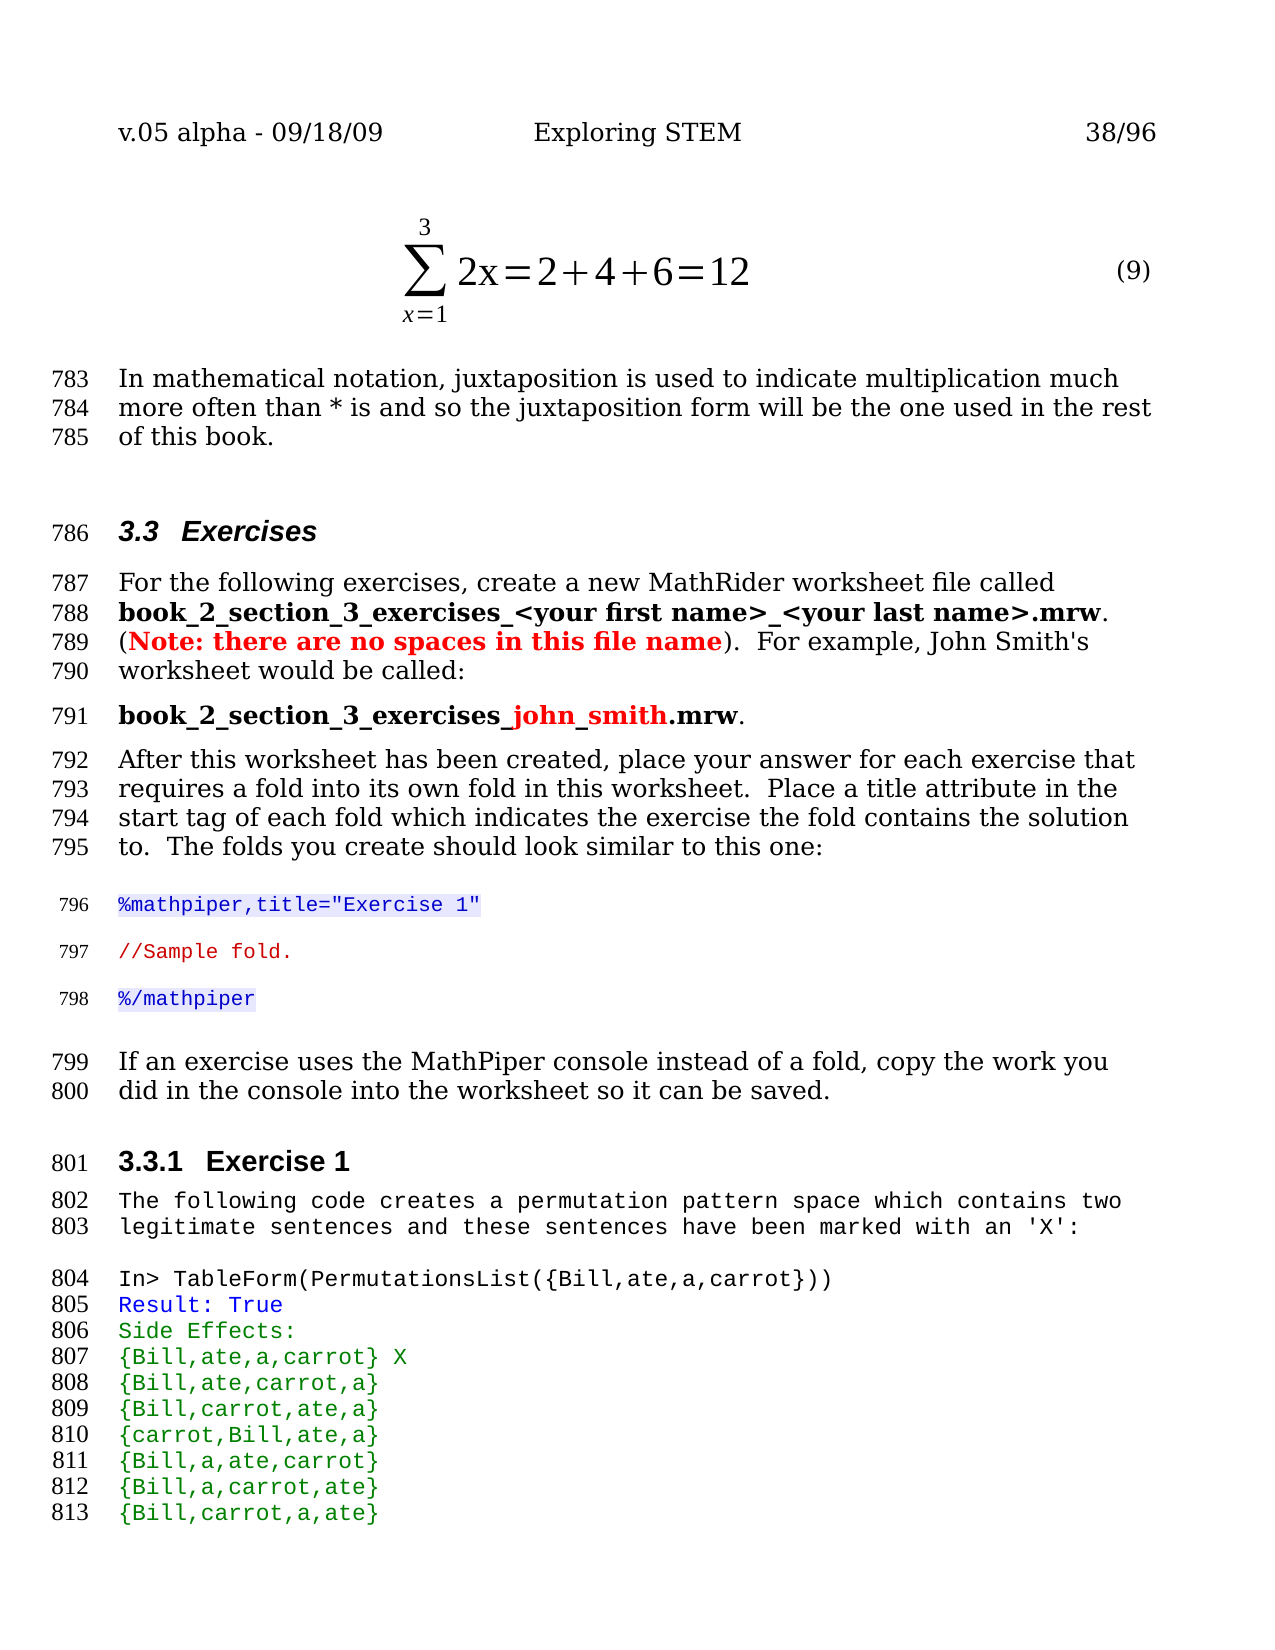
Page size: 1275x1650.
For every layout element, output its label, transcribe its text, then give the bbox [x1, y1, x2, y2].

text After this worksheet has been created, place your answer for each exercise that requires a fold into its own fold in this worksheet. Place a title attribute in the start tag of each fold which indicates the exercise the fold contains the solution to. The folds you create should look similar to this one: [118, 745, 1157, 862]
text {Bill,carrot,a,ate} [118, 1501, 1157, 1527]
text {Bill,ate,carrot,a} [118, 1371, 1157, 1397]
text %/mathpiper [118, 988, 1157, 1012]
text In> TableForm(PermutationsList({Bill,ate,a,carrot})) [118, 1268, 1157, 1293]
text //Sample fold. [118, 941, 1157, 965]
text {Bill,ate,a,carrot} X [118, 1345, 1157, 1371]
table_header [118, 206, 1041, 335]
text {Bill,a,carrot,ate} [118, 1475, 1157, 1501]
text For the following exercises, create a new MathRider worksheet file called book_2_section_3_exercises_<your first name>_<your last name>.mrw. (Note: there are no spaces in this file name). For example, John Smith's worksheet would be called: [118, 569, 1157, 686]
text Side Effects: [118, 1319, 1157, 1345]
subtitle Exercise 1 [118, 1144, 1157, 1178]
text book_2_section_3_exercises_john_smith.mrw. [118, 701, 1157, 730]
text The following code creates a permutation pattern space which contains two legitimate sentences and these sentences have been marked with an 'X': [118, 1190, 1157, 1242]
text {carrot,Bill,ate,a} [118, 1423, 1157, 1449]
text Result: True [118, 1293, 1157, 1319]
text {Bill,a,ate,carrot} [118, 1449, 1157, 1475]
table_header (9) [1041, 206, 1157, 335]
subtitle Exercises [118, 514, 1157, 548]
text %mathpiper,title="Exercise 1" [118, 894, 1157, 917]
text In mathematical notation, juxtaposition is used to indicate multiplication much more often than * is and so the juxtaposition form will be the one used in the rest of this book. [118, 364, 1157, 452]
text If an exercise uses the MathPiper console instead of a fold, copy the work you did in the console into the worksheet so it can be saved. [118, 1047, 1157, 1105]
text {Bill,carrot,ate,a} [118, 1397, 1157, 1423]
